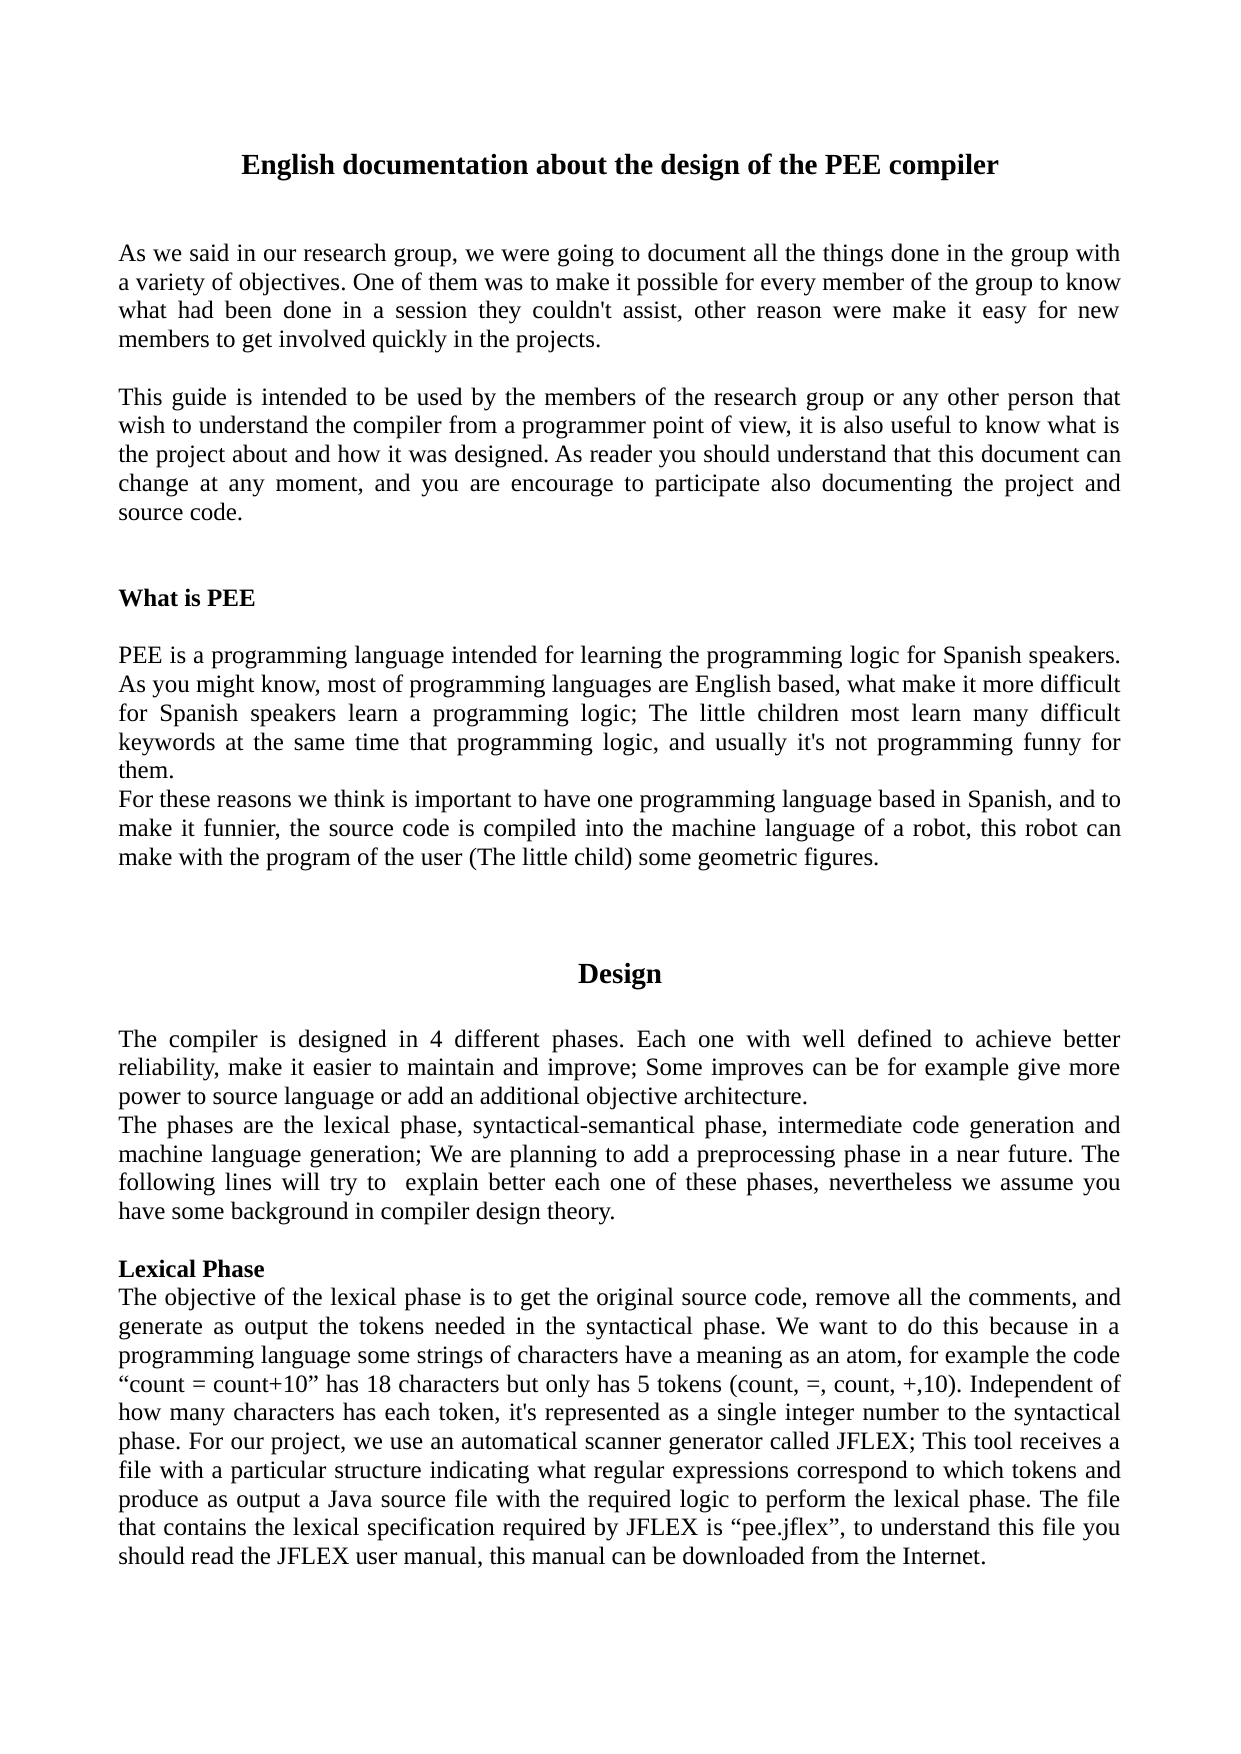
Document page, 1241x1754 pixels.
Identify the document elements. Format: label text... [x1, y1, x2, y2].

text What is PEE [118, 583, 1122, 612]
text This guide is intended to be used by the members of the research group or any other person that wish to understand the compiler from a programmer point of view, it is also useful to know what is the project about and how it was designed. As reader you should understand that this document can change at any moment, and you are encourage to participate also documenting the project and source code. [118, 382, 1122, 525]
text English documentation about the design of the PEE compiler [118, 147, 1122, 180]
text PEE is a programming language intended for learning the programming logic for Spanish speakers. As you might know, most of programming languages are English based, what make it more difficult for Spanish speakers learn a programming logic; The little children most learn many difficult keywords at the same time that programming logic, and usually it's not programming funny for them. [118, 640, 1122, 784]
text The objective of the lexical phase is to get the original source code, remove all the comments, and generate as output the tokens needed in the syntactical phase. We want to do this because in a programming language some strings of characters have a meaning as an atom, for example the code “count = count+10” has 18 characters but only has 5 tokens (count, =, count, +,10). Independent of how many characters has each token, it's represented as a single integer number to the syntactical phase. For our project, we use an automatical scanner generator called JFLEX; This tool receives a file with a particular structure indicating what regular expressions correspond to which tokens and produce as output a Java source file with the required logic to perform the lexical phase. The file that contains the lexical specification required by JFLEX is “pee.jflex”, to understand this file you should read the JFLEX user manual, this manual can be downloaded from the Internet. [118, 1282, 1122, 1570]
text Design [118, 957, 1122, 990]
text The compiler is designed in 4 different phases. Each one with well defined to achieve better reliability, make it easier to maintain and improve; Some improves can be for example give more power to source language or add an additional objective architecture. [118, 1024, 1122, 1110]
text For these reasons we think is important to have one programming language based in Spanish, and to make it funnier, the source code is compiled into the machine language of a robot, this robot can make with the program of the user (The little child) some geometric figures. [118, 784, 1122, 870]
text Lexical Phase [118, 1254, 1122, 1282]
text As we said in our research group, we were going to document all the things done in the group with a variety of objectives. One of them was to make it possible for every member of the group to know what had been done in a session they couldn't assist, other reason were make it easy for new members to get involved quickly in the projects. [118, 238, 1122, 353]
text The phases are the lexical phase, syntactical-semantical phase, intermediate code generation and machine language generation; We are planning to add a preprocessing phase in a near future. The following lines will try to explain better each one of these phases, nevertheless we assume you have some background in compiler design theory. [118, 1110, 1122, 1225]
